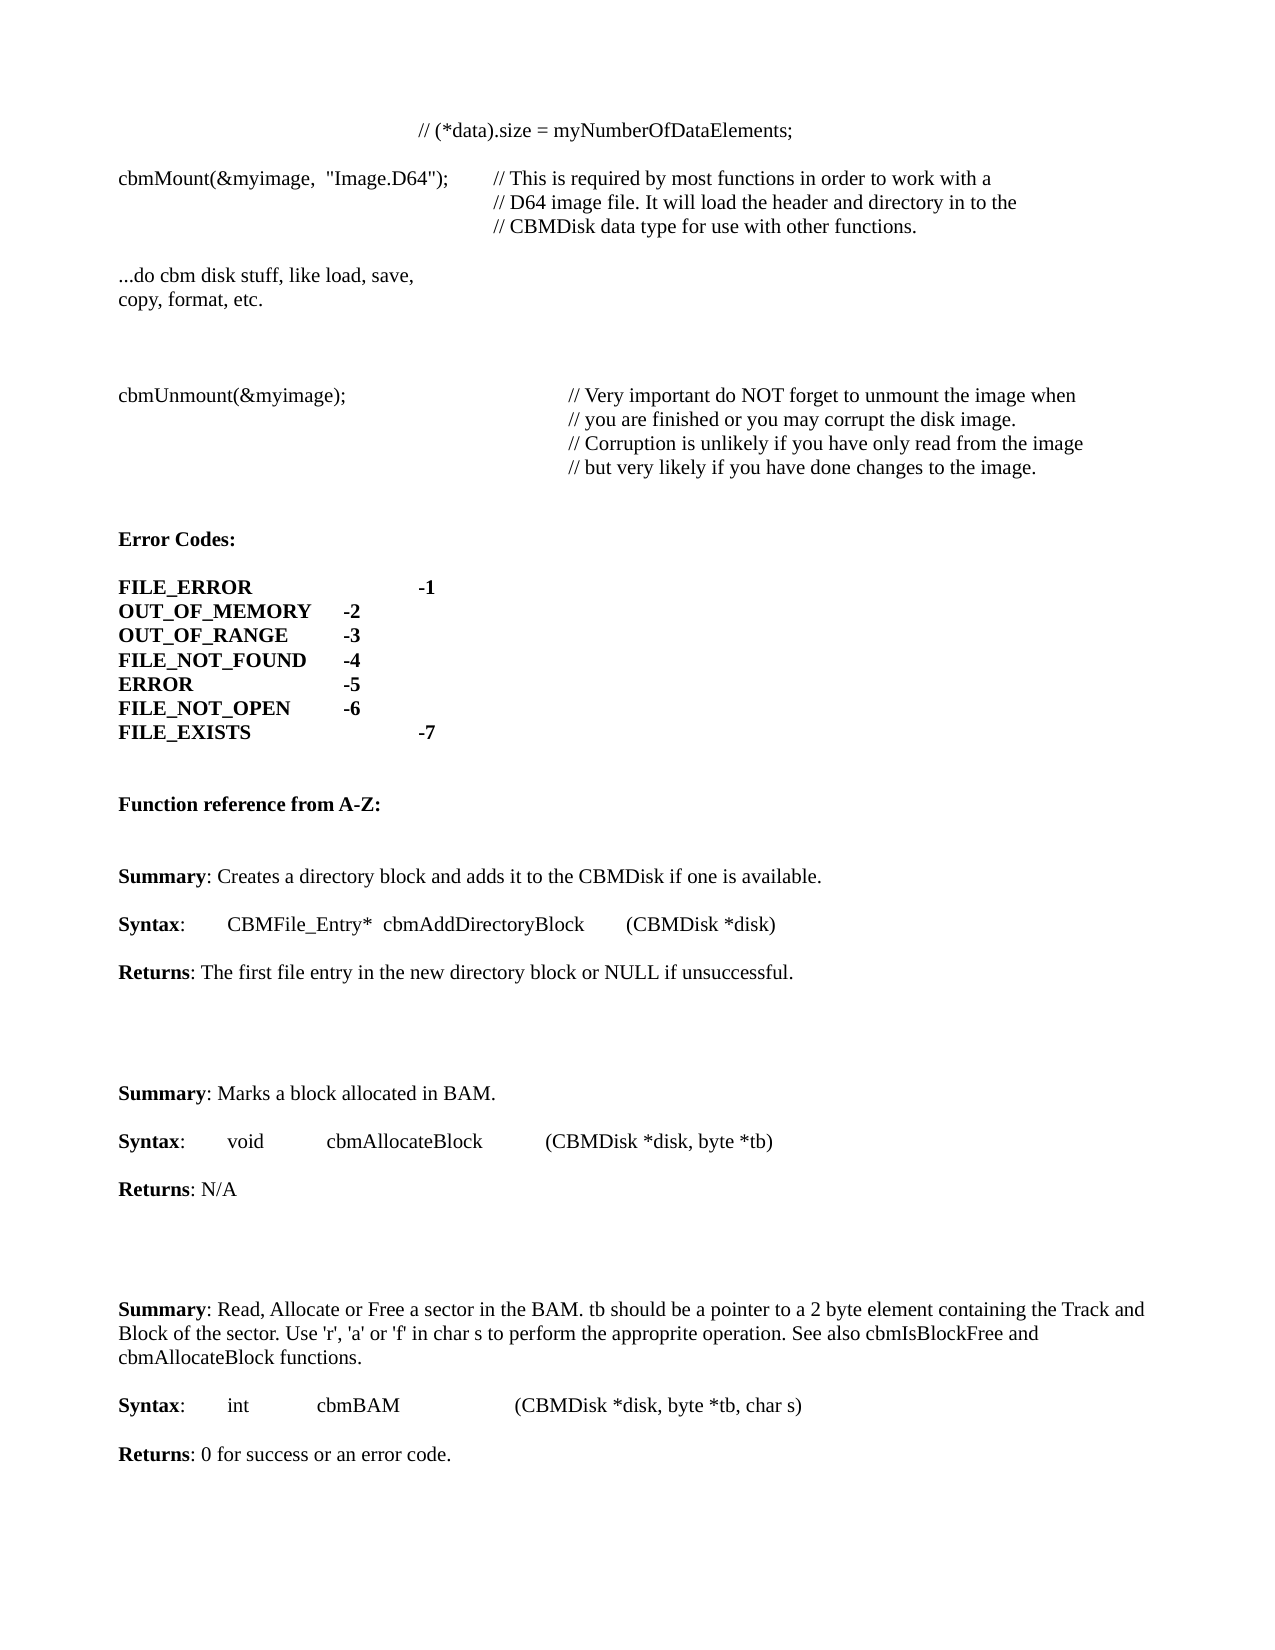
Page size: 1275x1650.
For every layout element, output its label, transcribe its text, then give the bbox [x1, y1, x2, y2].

text FILE_NOT_OPEN -6 [118, 696, 1157, 720]
text Syntax: int cbmBAM (CBMDisk *disk, byte *tb, char s) [118, 1393, 1157, 1417]
text copy, format, etc. [118, 287, 1157, 311]
text cbmMount(&myimage, "Image.D64"); // This is required by most functions in order to work with a // D64 image file. It will load the header and directory in to the // CBMDisk data type for use with other functions. [118, 166, 1157, 238]
text FILE_EXISTS -7 [118, 720, 1157, 744]
text // (*data).size = myNumberOfDataElements; [118, 118, 1157, 142]
text Returns: N/A [118, 1177, 1157, 1201]
text Summary: Read, Allocate or Free a sector in the BAM. tb should be a pointer to a 2 byte element containing the Track and Block of the sector. Use 'r', 'a' or 'f' in char s to perform the approprite operation. See also cbmIsBlockFree and cbmAllocateBlock functions. [118, 1297, 1157, 1369]
text OUT_OF_RANGE -3 [118, 623, 1157, 647]
text Returns: 0 for success or an error code. [118, 1442, 1157, 1466]
text Syntax: CBMFile_Entry* cbmAddDirectoryBlock (CBMDisk *disk) [118, 912, 1157, 936]
text Summary: Creates a directory block and adds it to the CBMDisk if one is available. [118, 864, 1157, 888]
text Syntax: void cbmAllocateBlock (CBMDisk *disk, byte *tb) [118, 1129, 1157, 1153]
text FILE_NOT_FOUND -4 [118, 647, 1157, 672]
text Summary: Marks a block allocated in BAM. [118, 1081, 1157, 1105]
text Function reference from A-Z: [118, 792, 1157, 816]
text FILE_ERROR -1 [118, 575, 1157, 599]
text OUT_OF_MEMORY -2 [118, 599, 1157, 623]
text cbmUnmount(&myimage); // Very important do NOT forget to unmount the image when // you are finished or you may corrupt the disk image. // Corruption is unlikely if you have only read from the image // but very likely if you have done changes to the image. [118, 383, 1157, 479]
text Error Codes: [118, 527, 1157, 551]
text ERROR -5 [118, 672, 1157, 696]
text ...do cbm disk stuff, like load, save, [118, 262, 1157, 287]
text Returns: The first file entry in the new directory block or NULL if unsuccessful. [118, 960, 1157, 984]
